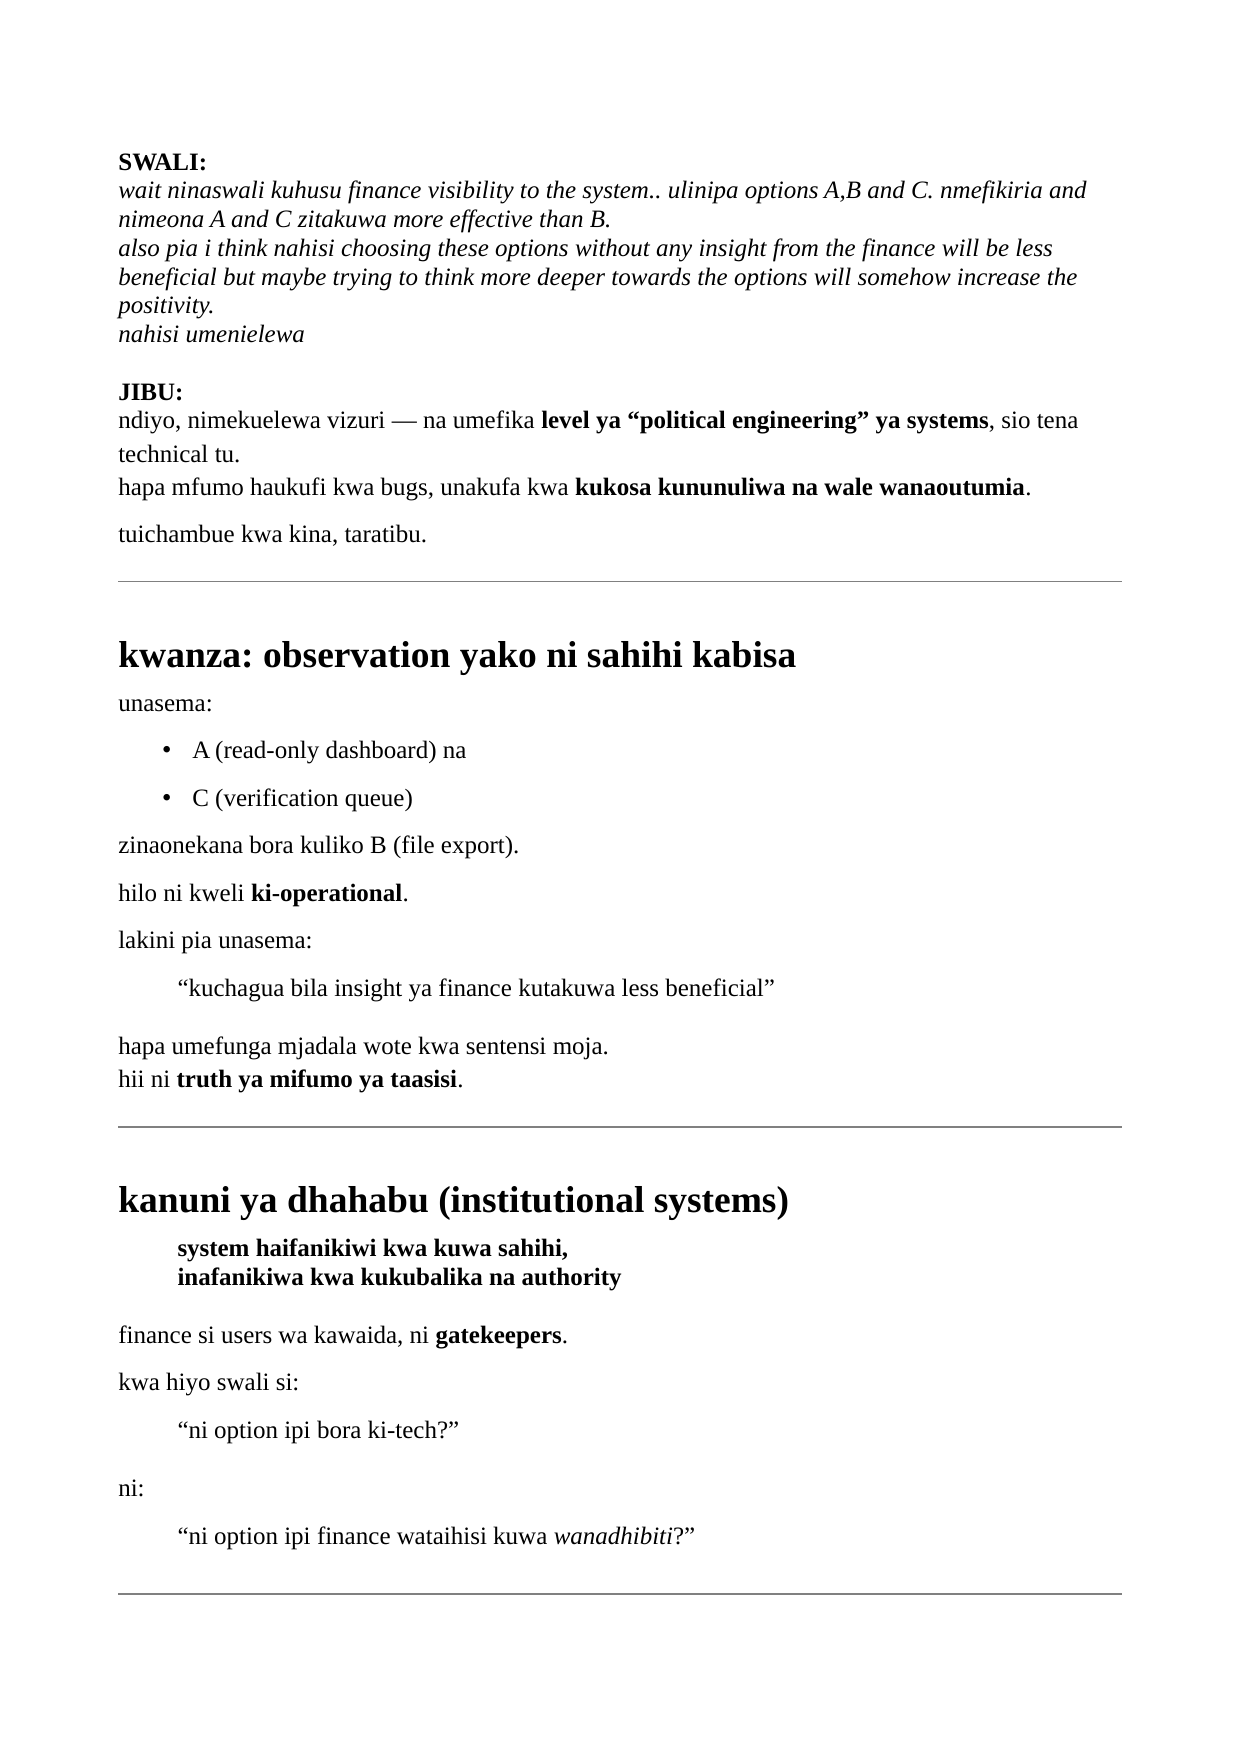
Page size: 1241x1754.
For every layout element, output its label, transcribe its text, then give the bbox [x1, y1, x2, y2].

text zinaonekana bora kuliko B (file export). [118, 830, 1122, 859]
text wait ninaswali kuhusu finance visibility to the system.. ulinipa options A,B and C. nmefikiria and nimeona A and C zitakuwa more effective than B. [118, 176, 1122, 233]
text tuichambue kwa kina, taratibu. [118, 519, 1122, 548]
text system haifanikiwi kwa kuwa sahihi, inafanikiwa kwa kukubalika na authority [177, 1233, 1063, 1290]
text ni: [118, 1473, 1122, 1502]
subtitle kwanza: observation yako ni sahihi kabisa [118, 632, 1122, 675]
subtitle kanuni ya dhahabu (institutional systems) [118, 1177, 1122, 1220]
text finance si users wa kawaida, ni gatekeepers. [118, 1320, 1122, 1348]
text SWALI: [118, 147, 1122, 176]
text kwa hiyo swali si: [118, 1367, 1122, 1396]
text hapa umefunga mjadala wote kwa sentensi moja. hii ni truth ya mifumo ya taasisi. [118, 1031, 1122, 1093]
text unasema: [118, 688, 1122, 716]
text lakini pia unasema: [118, 926, 1122, 954]
text ndiyo, nimekuelewa vizuri — na umefika level ya “political engineering” ya systems, sio tena technical tu. hapa mfumo haukufi kwa bugs, unakufa kwa kukosa kununuliwa na wale wanaoutumia. [118, 406, 1122, 500]
text hilo ni kweli ki-operational. [118, 878, 1122, 907]
text “ni option ipi finance wataihisi kuwa wanadhibiti?” [177, 1521, 1063, 1549]
text “ni option ipi bora ki-tech?” [177, 1415, 1063, 1444]
list A (read-only dashboard) na [162, 735, 1122, 764]
text “kuchagua bila insight ya finance kutakuwa less beneficial” [177, 973, 1063, 1002]
list C (verification queue) [162, 783, 1122, 812]
text nahisi umenielewa [118, 319, 1122, 348]
text also pia i think nahisi choosing these options without any insight from the finance will be less beneficial but maybe trying to think more deeper towards the options will somehow increase the positivity. [118, 233, 1122, 319]
text JIBU: [118, 377, 1122, 406]
